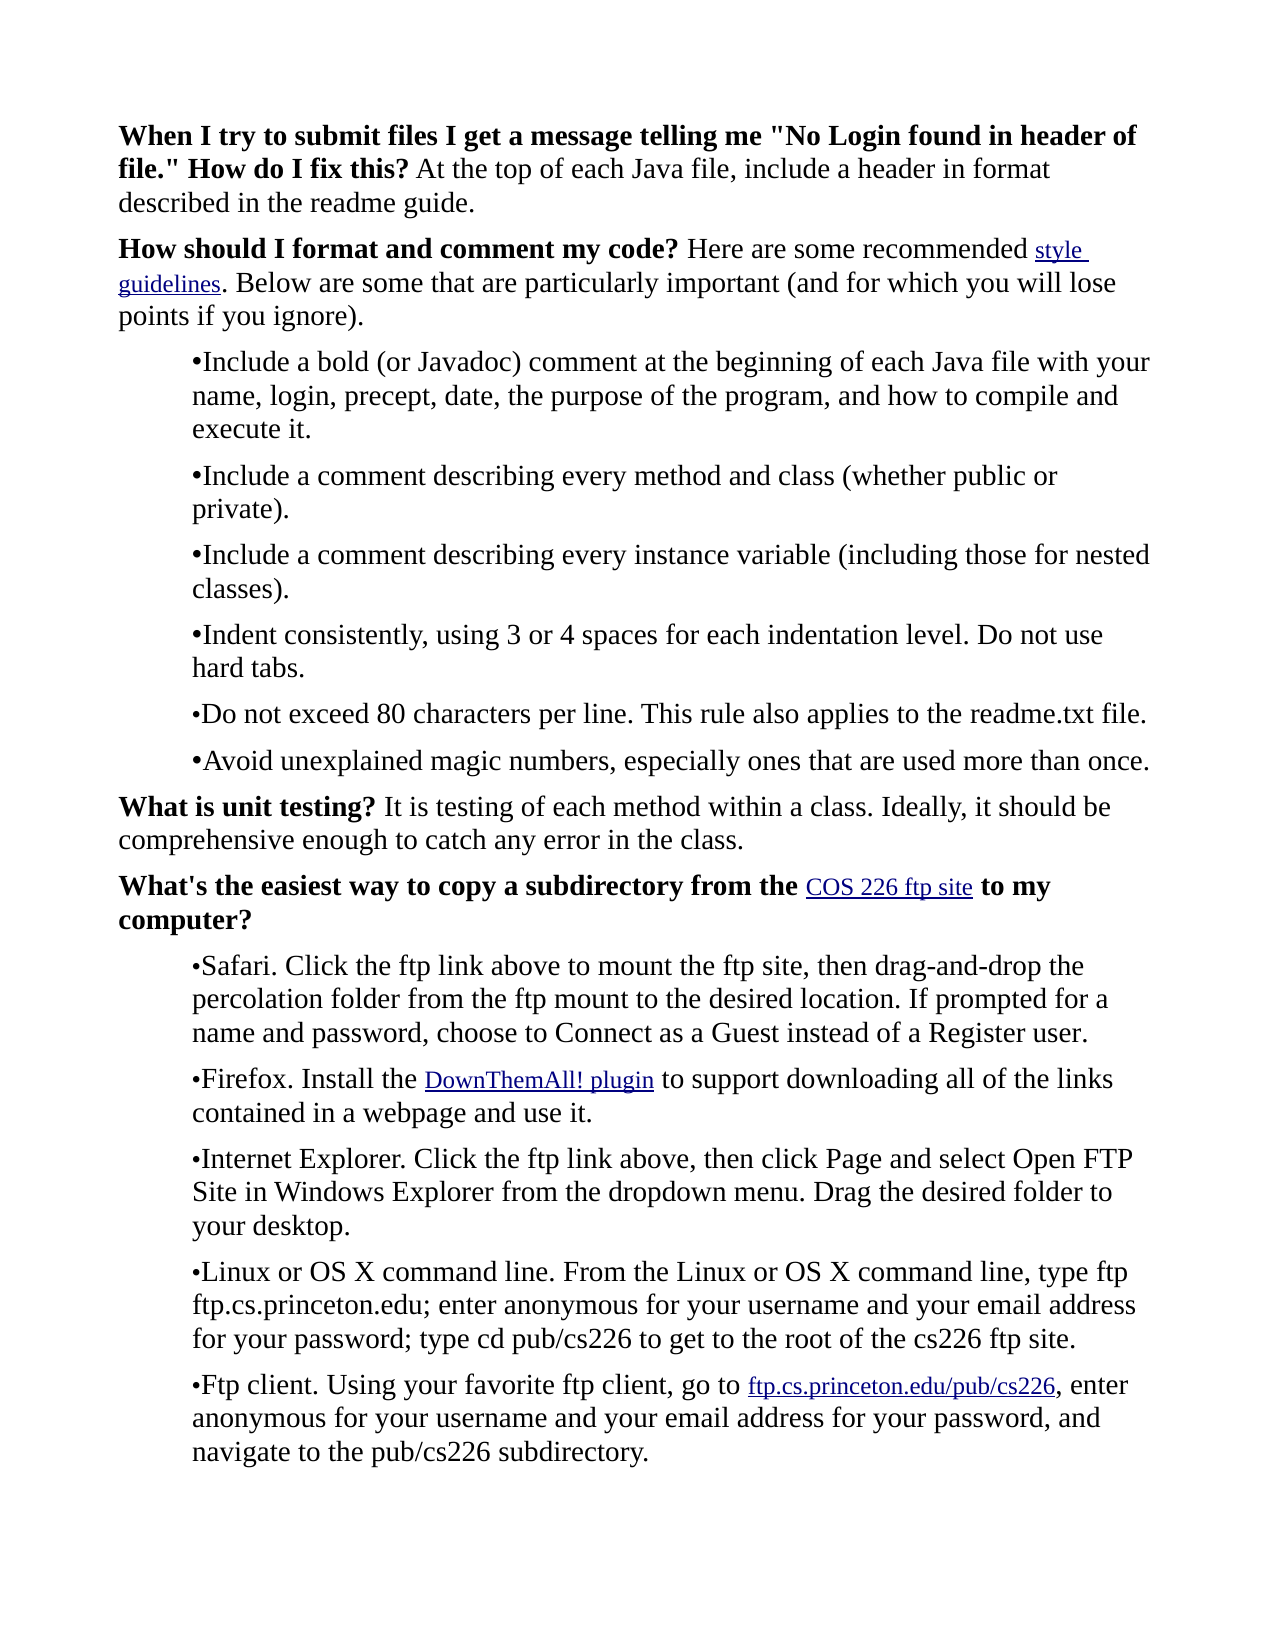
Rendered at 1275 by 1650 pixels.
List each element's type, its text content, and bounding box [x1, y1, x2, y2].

text When I try to submit files I get a message telling me "No Login found in header of file." How do I fix this? At the top of each Java file, include a header in format described in the readme guide. [118, 118, 1157, 219]
list Linux or OS X command line. From the Linux or OS X command line, type ftp ftp.cs.princeton.edu; enter anonymous for your username and your email address for your password; type cd pub/cs226 to get to the root of the cs226 ftp site. [118, 1254, 1157, 1354]
list Do not exceed 80 characters per line. This rule also applies to the readme.txt file. [118, 697, 1157, 730]
list Internet Explorer. Click the ftp link above, then click Page and select Open FTP Site in Windows Explorer from the dropdown menu. Drag the desired folder to your desktop. [118, 1141, 1157, 1241]
text What is unit testing? It is testing of each method within a class. Ideally, it should be comprehensive enough to catch any error in the class. [118, 789, 1157, 856]
text What's the easiest way to copy a subdirectory from the COS 226 ftp site to my computer? [118, 868, 1157, 936]
list Avoid unexplained magic numbers, especially ones that are used more than once. [118, 743, 1157, 776]
list Include a comment describing every instance variable (including those for nested classes). [118, 537, 1157, 604]
list Indent consistently, using 3 or 4 spaces for each indentation level. Do not use hard tabs. [118, 617, 1157, 684]
list Include a comment describing every method and class (whether public or private). [118, 458, 1157, 525]
list Ftp client. Using your favorite ftp client, go to ftp.cs.princeton.edu/pub/cs226, enter anonymous for your username and your email address for your password, and navigate to the pub/cs226 subdirectory. [118, 1367, 1157, 1468]
text How should I format and comment my code? Here are some recommended style guidelines. Below are some that are particularly important (and for which you will lose points if you ignore). [118, 231, 1157, 332]
list Firefox. Install the DownThemAll! plugin to support downloading all of the links contained in a webpage and use it. [118, 1061, 1157, 1128]
list Safari. Click the ftp link above to mount the ftp site, then drag-and-drop the percolation folder from the ftp mount to the desired location. If prompted for a name and password, choose to Connect as a Guest instead of a Register user. [118, 948, 1157, 1049]
list Include a bold (or Javadoc) comment at the beginning of each Java file with your name, login, precept, date, the purpose of the program, and how to compile and execute it. [118, 344, 1157, 445]
